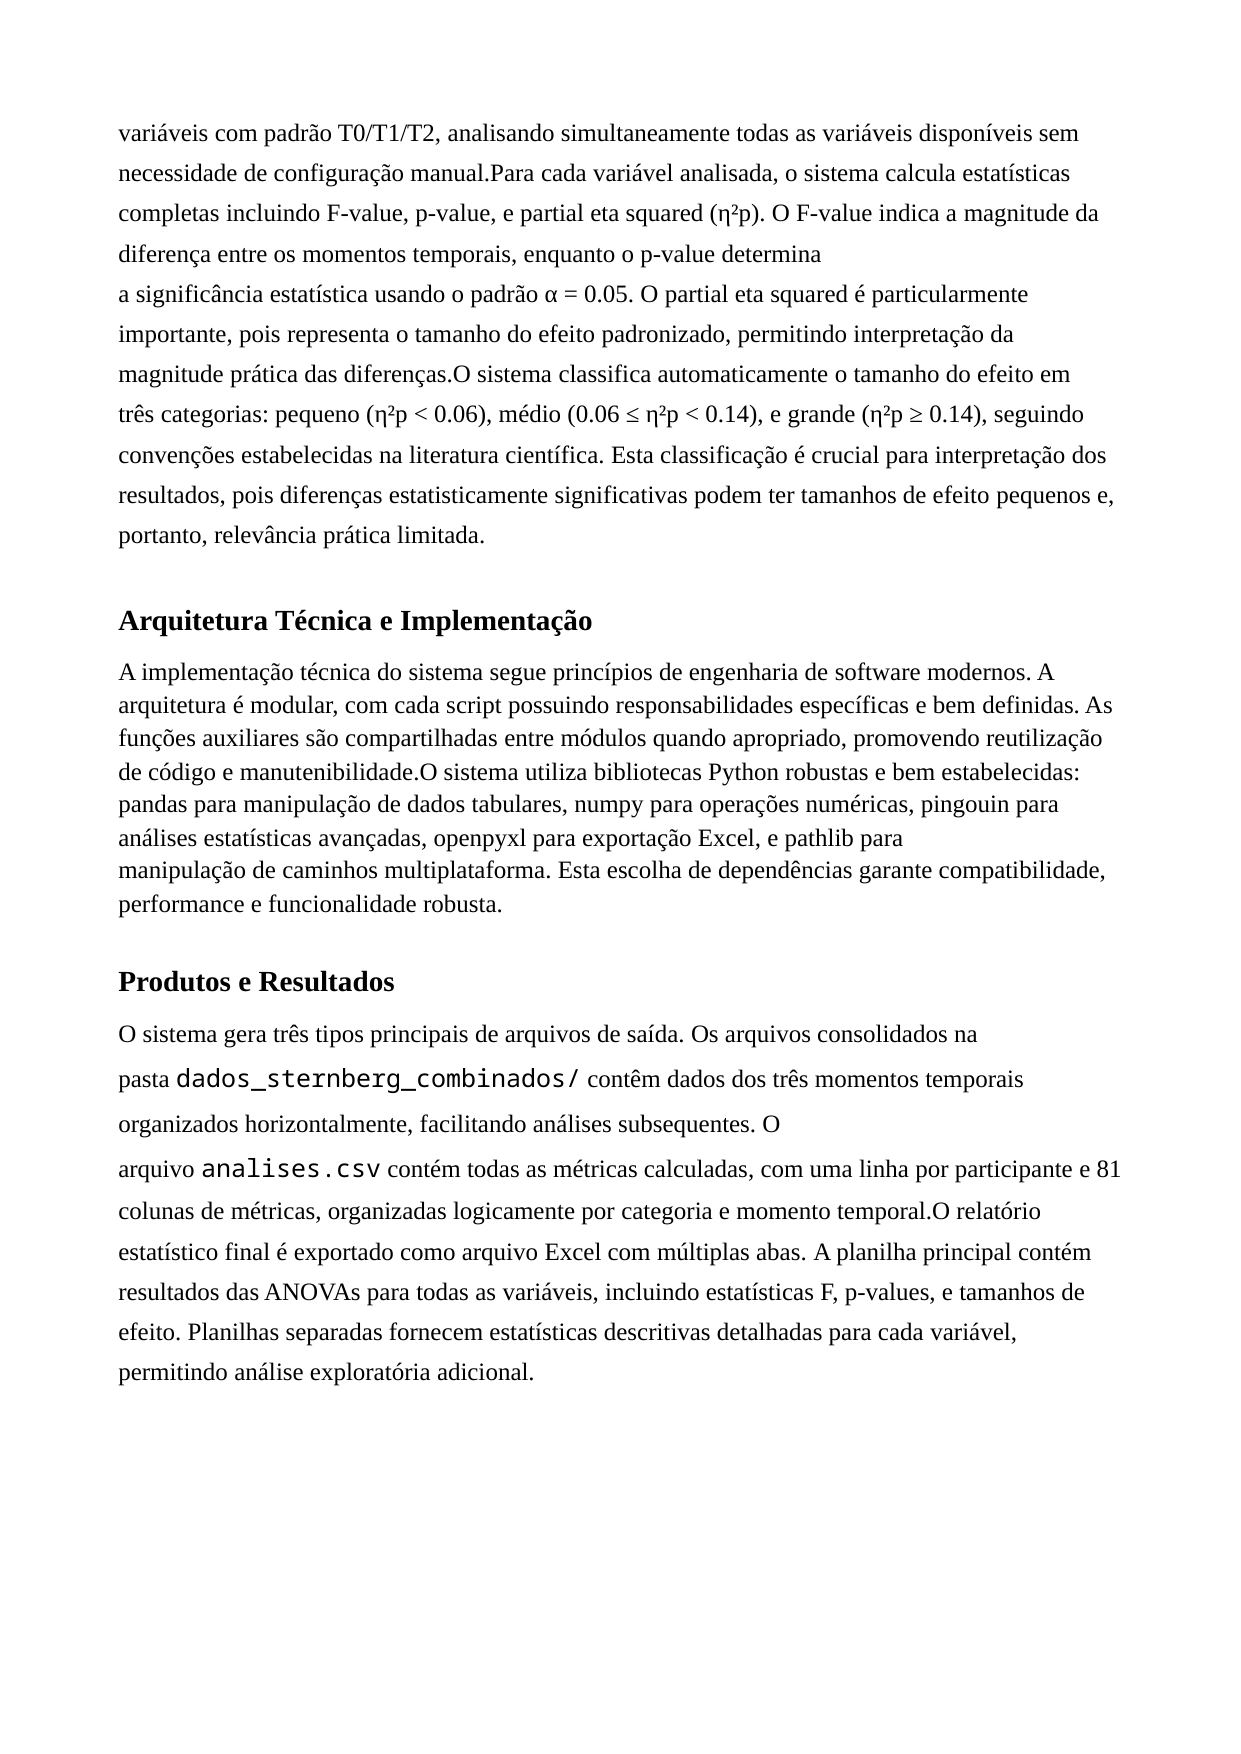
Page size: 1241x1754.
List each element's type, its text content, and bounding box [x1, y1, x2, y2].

text A implementação técnica do sistema segue princípios de engenharia de software modernos. A arquitetura é modular, com cada script possuindo responsabilidades específicas e bem definidas. As funções auxiliares são compartilhadas entre módulos quando apropriado, promovendo reutilização de código e manutenibilidade.O sistema utiliza bibliotecas Python robustas e bem estabelecidas: pandas para manipulação de dados tabulares, numpy para operações numéricas, pingouin para análises estatísticas avançadas, openpyxl para exportação Excel, e pathlib para manipulação de caminhos multiplataforma. Esta escolha de dependências garante compatibilidade, performance e funcionalidade robusta. [118, 657, 1122, 917]
subtitle Arquitetura Técnica e Implementação [118, 603, 1122, 637]
text variáveis com padrão T0/T1/T2, analisando simultaneamente todas as variáveis disponíveis sem necessidade de configuração manual.Para cada variável analisada, o sistema calcula estatísticas completas incluindo F-value, p-value, e partial eta squared (η²p). O F-value indica a magnitude da diferença entre os momentos temporais, enquanto o p-value determina a significância estatística usando o padrão α = 0.05. O partial eta squared é particularmente importante, pois representa o tamanho do efeito padronizado, permitindo interpretação da magnitude prática das diferenças.O sistema classifica automaticamente o tamanho do efeito em três categorias: pequeno (η²p < 0.06), médio (0.06 ≤ η²p < 0.14), e grande (η²p ≥ 0.14), seguindo convenções estabelecidas na literatura científica. Esta classificação é crucial para interpretação dos resultados, pois diferenças estatisticamente significativas podem ter tamanhos de efeito pequenos e, portanto, relevância prática limitada. [118, 118, 1122, 549]
text O sistema gera três tipos principais de arquivos de saída. Os arquivos consolidados na pasta dados_sternberg_combinados/ contêm dados dos três momentos temporais organizados horizontalmente, facilitando análises subsequentes. O arquivo analises.csv contém todas as métricas calculadas, com uma linha por participante e 81 colunas de métricas, organizadas logicamente por categoria e momento temporal.O relatório estatístico final é exportado como arquivo Excel com múltiplas abas. A planilha principal contém resultados das ANOVAs para todas as variáveis, incluindo estatísticas F, p-values, e tamanhos de efeito. Planilhas separadas fornecem estatísticas descritivas detalhadas para cada variável, permitindo análise exploratória adicional. [118, 1019, 1122, 1386]
subtitle Produtos e Resultados [118, 964, 1122, 998]
